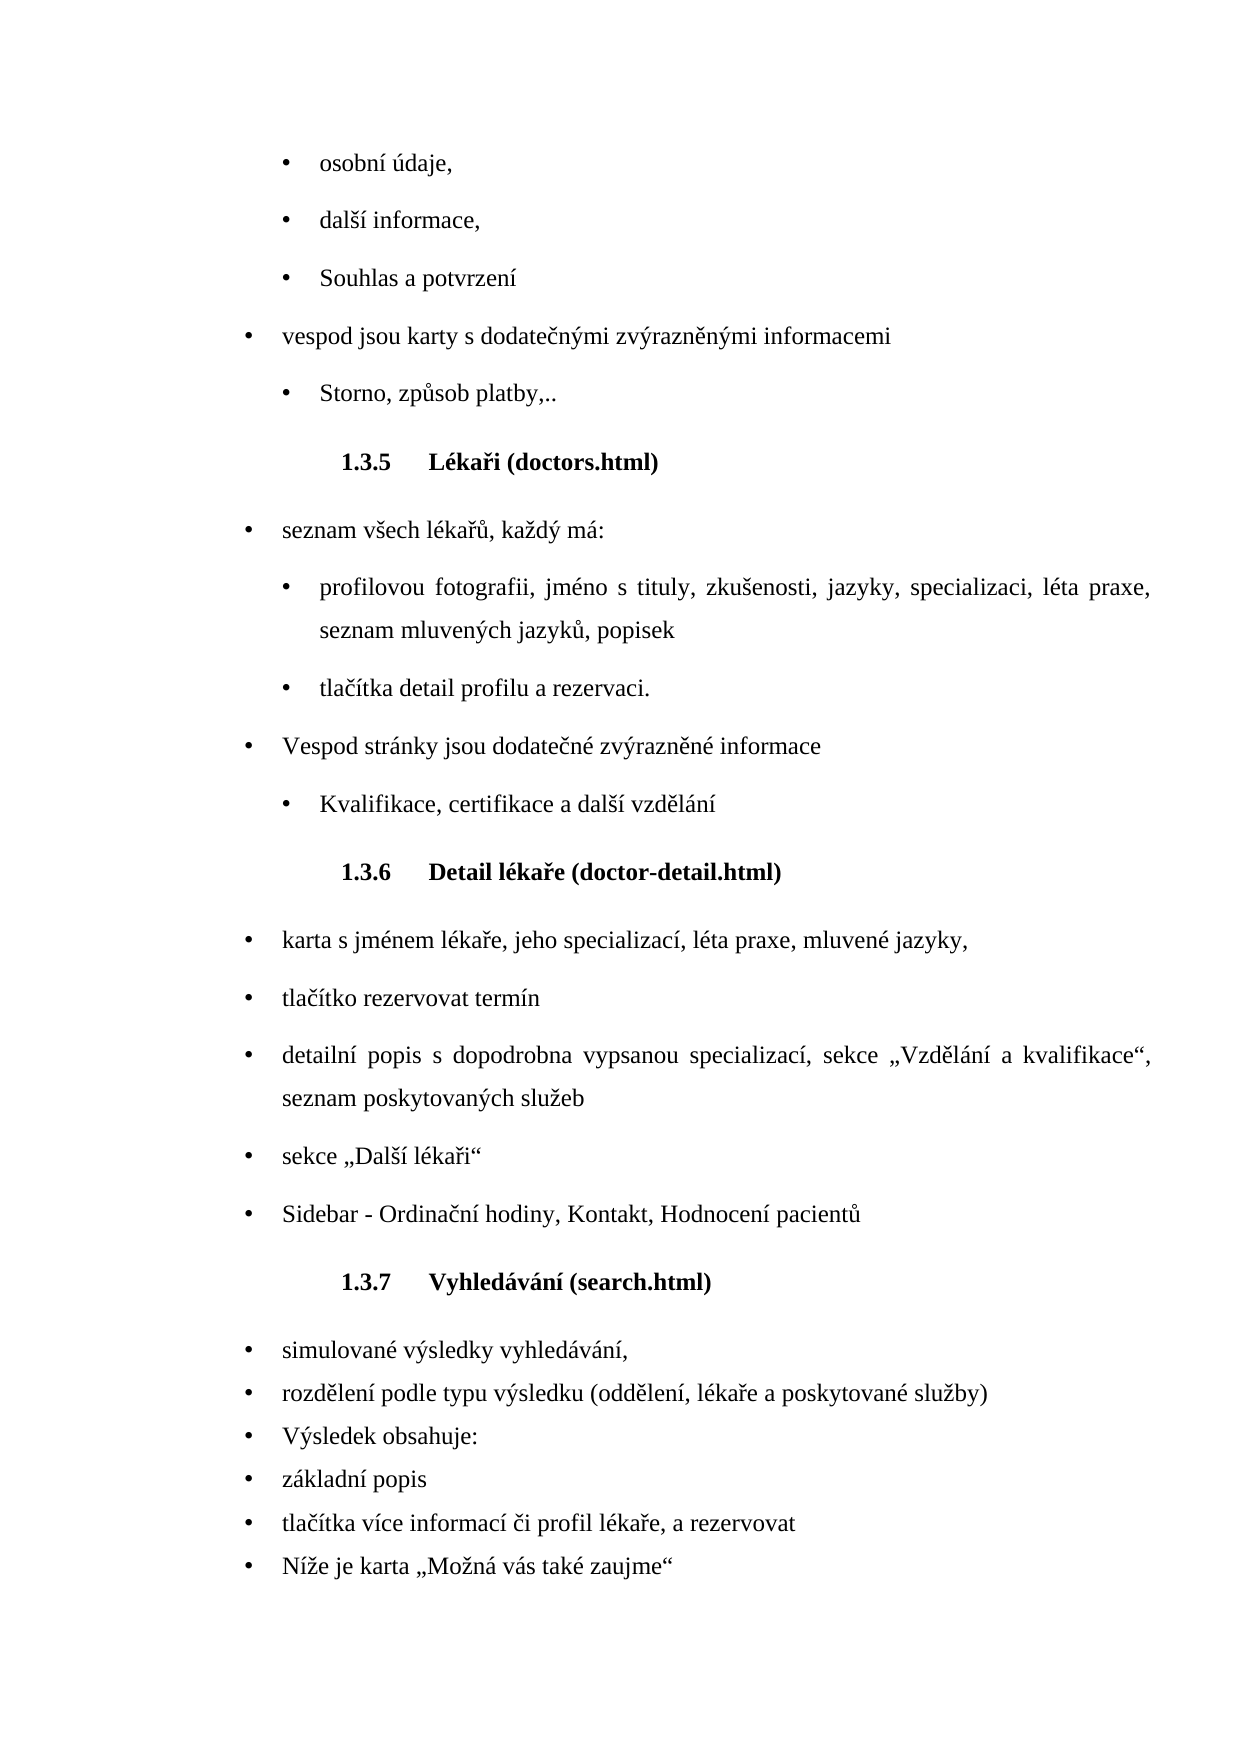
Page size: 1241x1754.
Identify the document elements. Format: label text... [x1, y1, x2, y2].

list Kvalifikace, certifikace a další vzdělání [282, 789, 1152, 817]
list Vespod stránky jsou dodatečné zvýrazněné informace [244, 731, 1152, 760]
list detailní popis s dopodrobna vypsanou specializací, sekce „Vzdělání a kvalifikace“, seznam poskytovaných služeb [244, 1040, 1152, 1112]
list Souhlas a potvrzení [282, 263, 1152, 292]
list základní popis [244, 1464, 1152, 1493]
list seznam všech lékařů, každý má: [244, 515, 1152, 543]
subtitle Detail lékaře (doctor-detail.html) [282, 857, 1152, 886]
list simulované výsledky vyhledávání, [244, 1335, 1152, 1364]
subtitle Lékaři (doctors.html) [282, 447, 1152, 475]
list vespod jsou karty s dodatečnými zvýrazněnými informacemi [244, 321, 1152, 349]
list Storno, způsob platby,.. [282, 378, 1152, 407]
list Níže je karta „Možná vás také zaujme“ [244, 1551, 1152, 1579]
list Sidebar - Ordinační hodiny, Kontakt, Hodnocení pacientů [244, 1199, 1152, 1228]
list profilovou fotografii, jméno s tituly, zkušenosti, jazyky, specializaci, léta praxe, seznam mluvených jazyků, popisek [282, 572, 1152, 644]
list Výsledek obsahuje: [244, 1421, 1152, 1450]
list další informace, [282, 205, 1152, 234]
list osobní údaje, [282, 148, 1152, 176]
list karta s jménem lékaře, jeho specializací, léta praxe, mluvené jazyky, [244, 925, 1152, 954]
list tlačítka více informací či profil lékaře, a rezervovat [244, 1508, 1152, 1536]
list rozdělení podle typu výsledku (oddělení, lékaře a poskytované služby) [244, 1378, 1152, 1407]
list tlačítka detail profilu a rezervaci. [282, 673, 1152, 702]
subtitle Vyhledávání (search.html) [282, 1267, 1152, 1296]
list sekce „Další lékaři“ [244, 1141, 1152, 1170]
list tlačítko rezervovat termín [244, 983, 1152, 1011]
